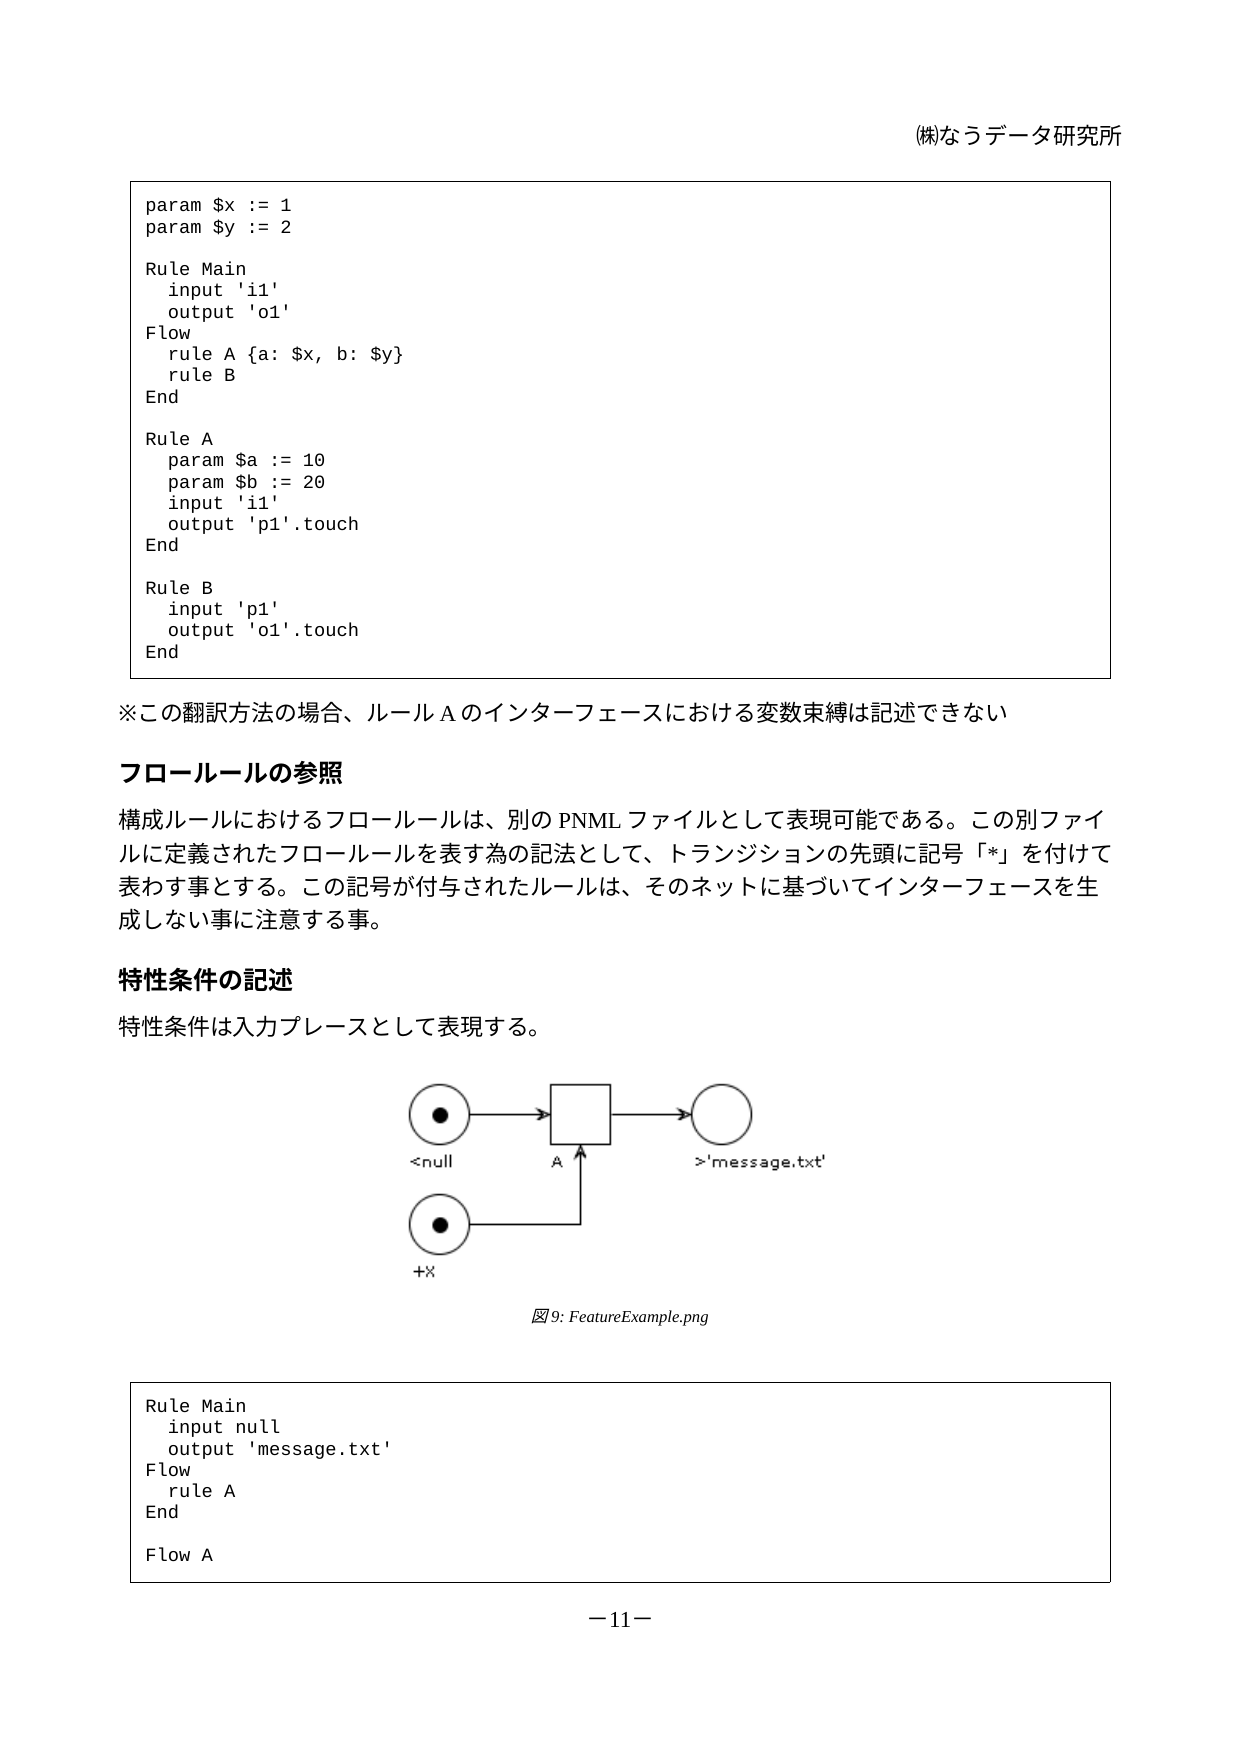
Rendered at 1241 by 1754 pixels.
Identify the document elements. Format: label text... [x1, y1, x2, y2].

text param $x := 1 param $y := 2 Rule Main input 'i1' output 'o1' Flow rule A {a: $x, b: $y} rule B End Rule A param $a := 10 param $b := 20 input 'i1' output 'p1'.touch End Rule B input 'p1' output 'o1'.touch End [131, 182, 1110, 678]
subtitle 特性条件の記述 [118, 960, 1122, 996]
subtitle フロールールの参照 [118, 753, 1122, 790]
picture [392, 1067, 848, 1304]
text ※この翻訳方法の場合、ルールAのインターフェースにおける変数束縛は記述できない [118, 695, 1122, 728]
text Rule Main input null output 'message.txt' Flow rule A End Flow A [131, 1383, 1110, 1582]
text 構成ルールにおけるフロールールは、別のPNMLファイルとして表現可能である。この別ファイルに定義されたフロールールを表す為の記法として、トランジションの先頭に記号「*」を付けて表わす事とする。この記号が付与されたルールは、そのネットに基づいてインターフェースを生成しない事に注意する事。 [118, 802, 1122, 935]
text 図 9: FeatureExample.png [393, 1304, 847, 1327]
text 特性条件は入力プレースとして表現する。 [118, 1009, 1122, 1042]
